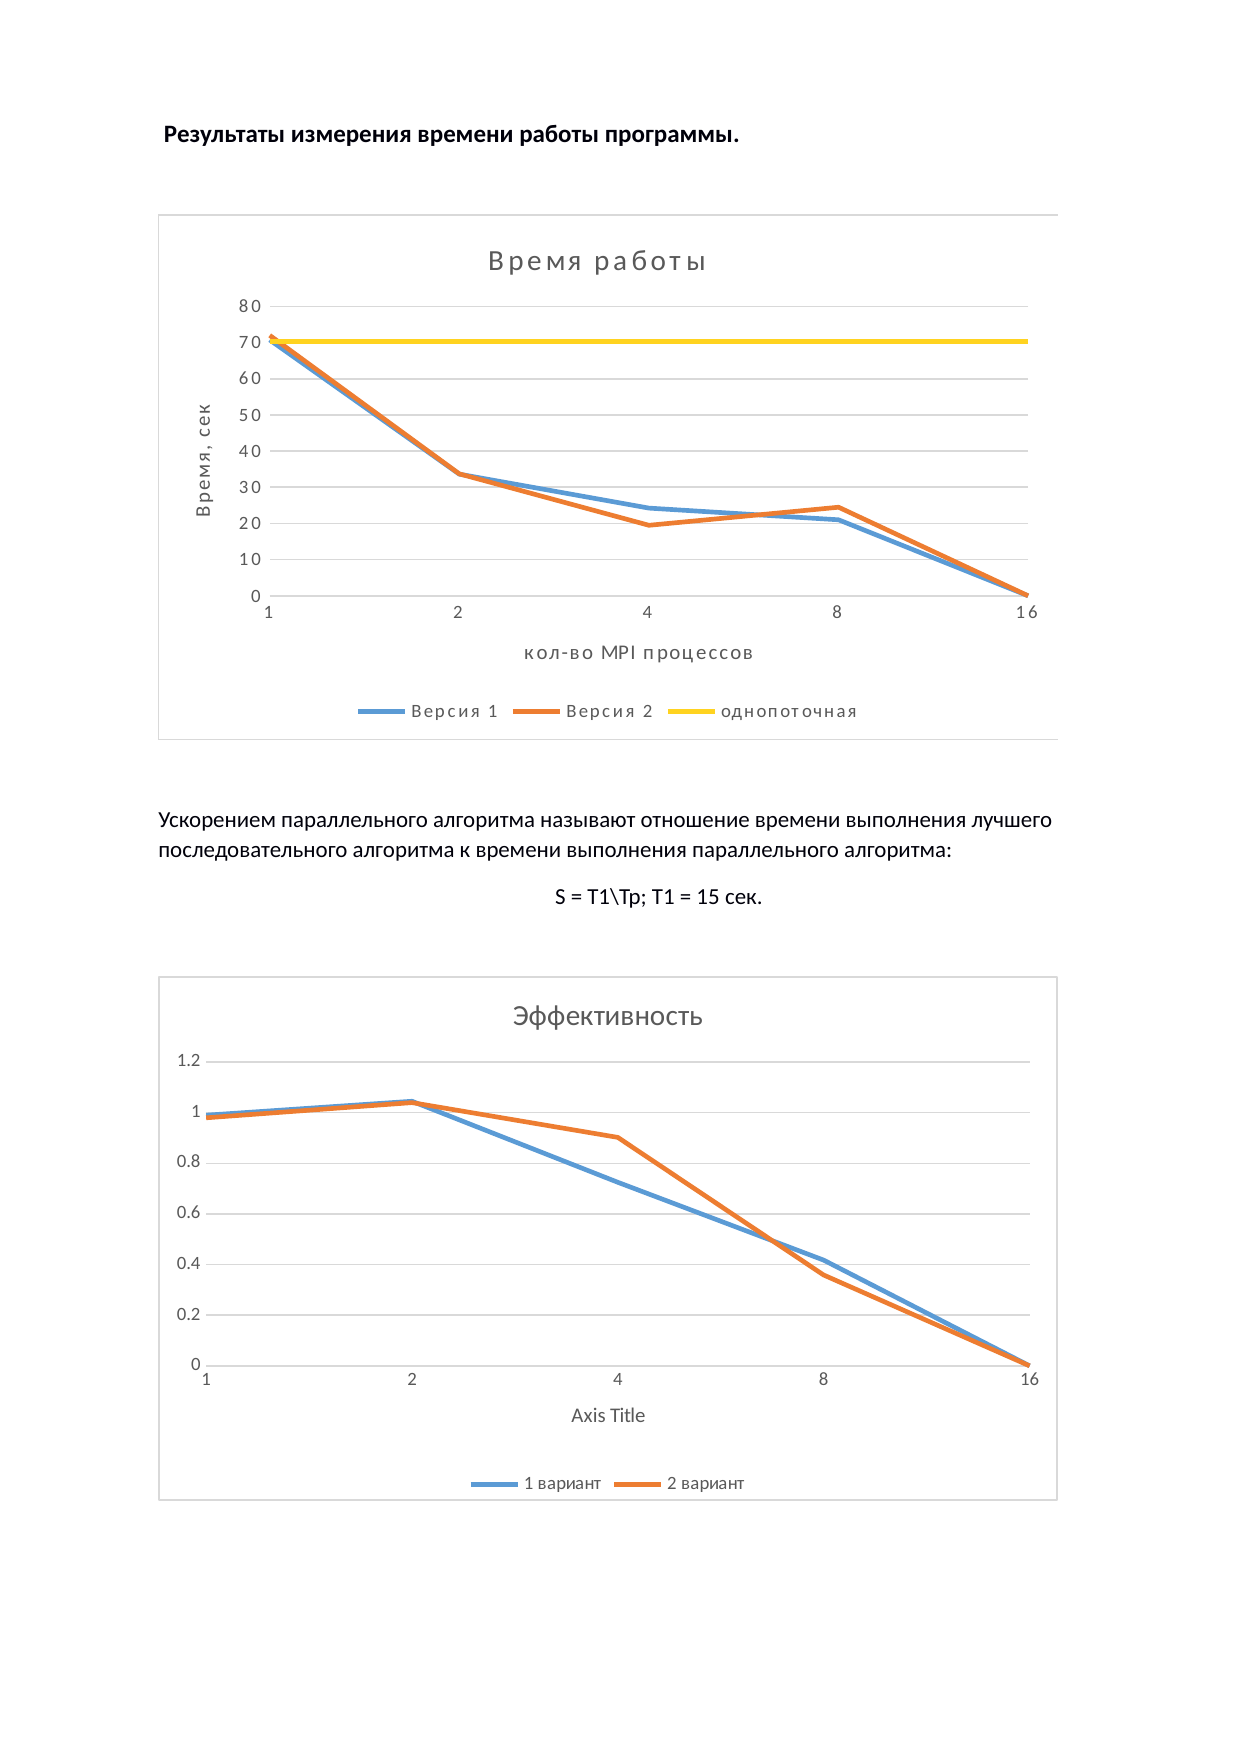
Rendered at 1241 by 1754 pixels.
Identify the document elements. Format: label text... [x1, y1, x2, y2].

text Результаты измерения времени работы программы. [158, 118, 1159, 149]
text S = T1\Tp; T1 = 15 сек. [158, 882, 1159, 910]
text Ускорением параллельного алгоритма называют отношение времени выполнения лучшего последовательного алгоритма к времени выполнения параллельного алгоритма: [158, 805, 1159, 863]
